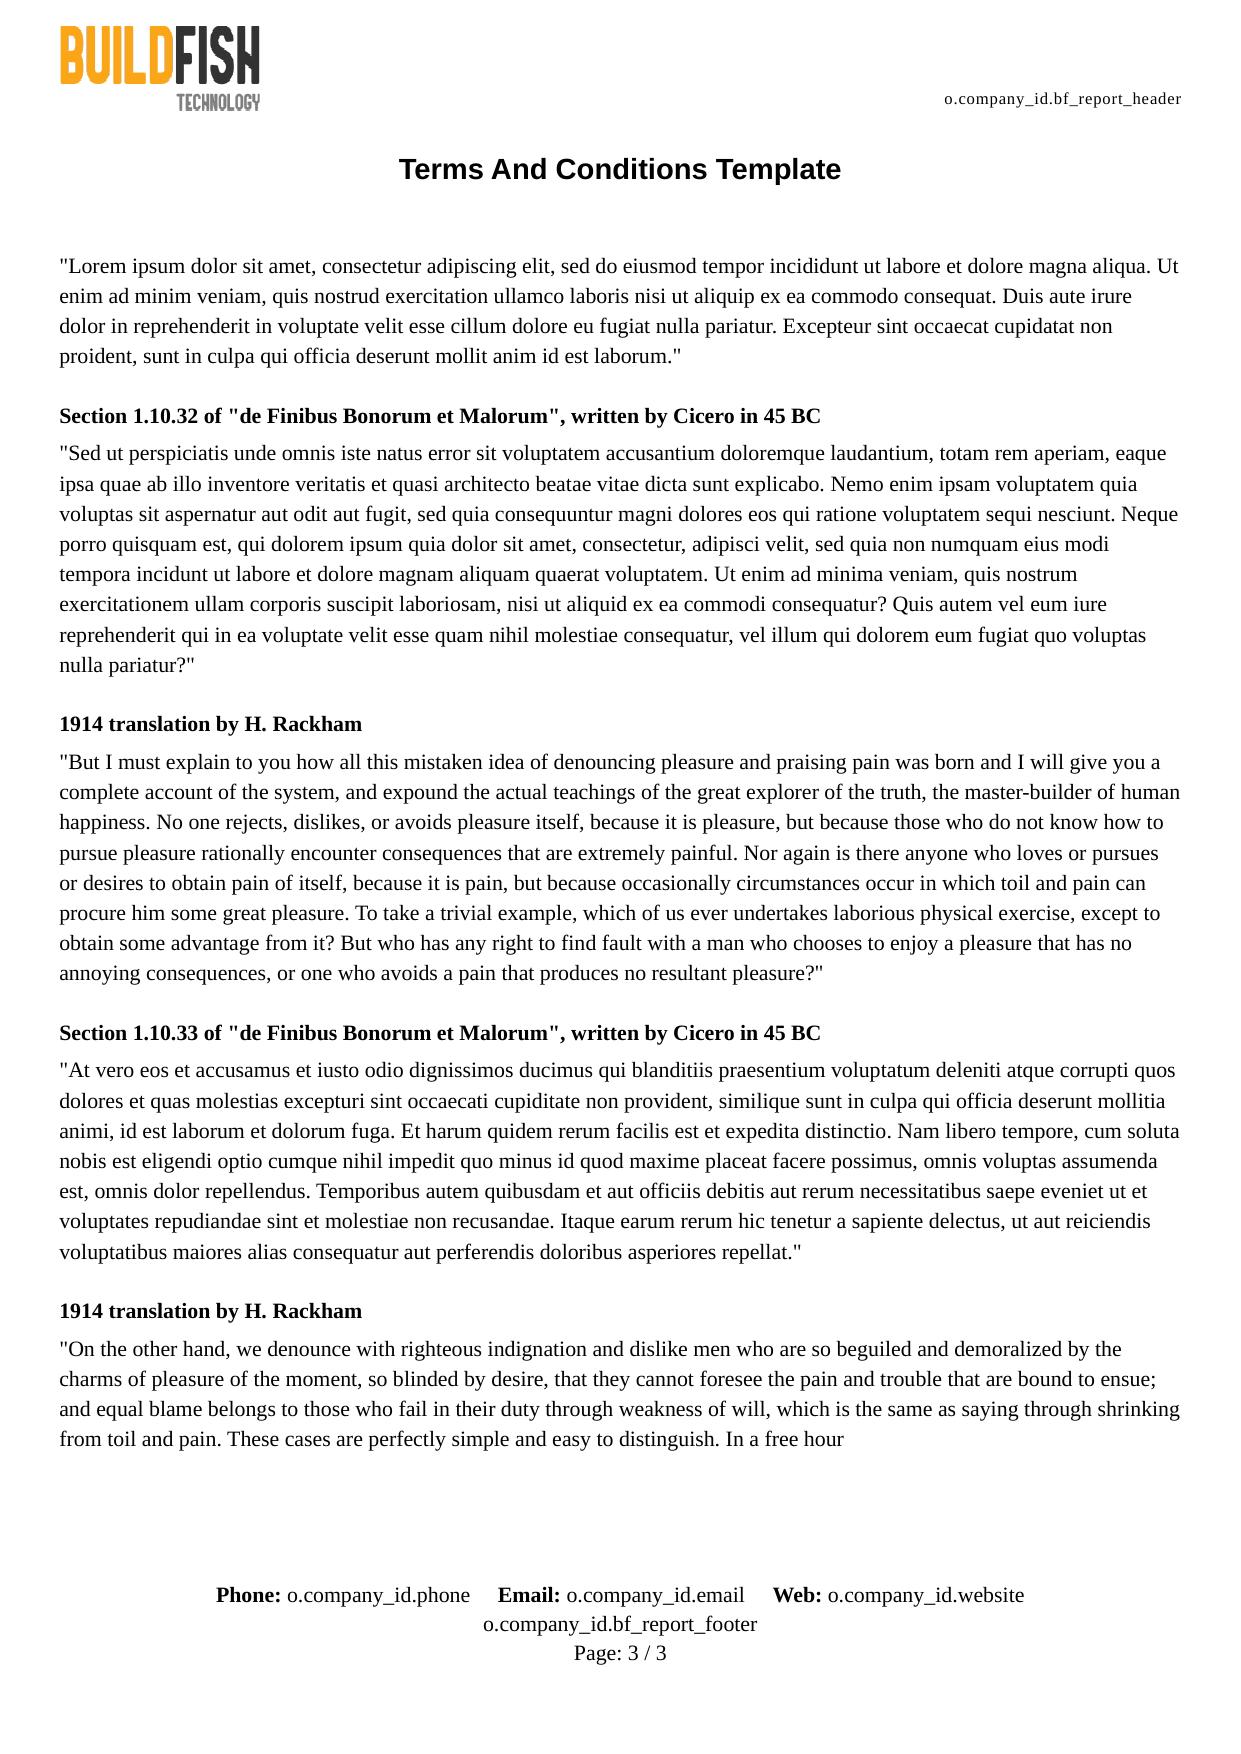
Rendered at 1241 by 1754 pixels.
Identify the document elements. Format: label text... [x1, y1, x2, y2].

subtitle Section 1.10.33 of "de Finibus Bonorum et Malorum", written by Cicero in 45 BC [59, 1020, 1181, 1045]
subtitle 1914 translation by H. Rackham [59, 711, 1181, 736]
subtitle Terms And Conditions Template [59, 152, 1181, 185]
subtitle 1914 translation by H. Rackham [59, 1298, 1181, 1323]
text "On the other hand, we denounce with righteous indignation and dislike men who are so beguiled and demoralized by the charms of pleasure of the moment, so blinded by desire, that they cannot foresee the pain and trouble that are bound to ensue; and equal blame belongs to those who fail in their duty through weakness of will, which is the same as saying through shrinking from toil and pain. These cases are perfectly simple and easy to distinguish. In a free hour [59, 1336, 1181, 1452]
text "Lorem ipsum dolor sit amet, consectetur adipiscing elit, sed do eiusmod tempor incididunt ut labore et dolore magna aliqua. Ut enim ad minim veniam, quis nostrud exercitation ullamco laboris nisi ut aliquip ex ea commodo consequat. Duis aute irure dolor in reprehenderit in voluptate velit esse cillum dolore eu fugiat nulla pariatur. Excepteur sint occaecat cupidatat non proident, sunt in culpa qui officia deserunt mollit anim id est laborum." [59, 253, 1181, 368]
text "At vero eos et accusamus et iusto odio dignissimos ducimus qui blanditiis praesentium voluptatum deleniti atque corrupti quos dolores et quas molestias excepturi sint occaecati cupiditate non provident, similique sunt in culpa qui officia deserunt mollitia animi, id est laborum et dolorum fuga. Et harum quidem rerum facilis est et expedita distinctio. Nam libero tempore, cum soluta nobis est eligendi optio cumque nihil impedit quo minus id quod maxime placeat facere possimus, omnis voluptas assumenda est, omnis dolor repellendus. Temporibus autem quibusdam et aut officiis debitis aut rerum necessitatibus saepe eveniet ut et voluptates repudiandae sint et molestiae non recusandae. Itaque earum rerum hic tenetur a sapiente delectus, ut aut reiciendis voluptatibus maiores alias consequatur aut perferendis doloribus asperiores repellat." [59, 1057, 1181, 1264]
text "Sed ut perspiciatis unde omnis iste natus error sit voluptatem accusantium doloremque laudantium, totam rem aperiam, eaque ipsa quae ab illo inventore veritatis et quasi architecto beatae vitae dicta sunt explicabo. Nemo enim ipsam voluptatem quia voluptas sit aspernatur aut odit aut fugit, sed quia consequuntur magni dolores eos qui ratione voluptatem sequi nesciunt. Neque porro quisquam est, qui dolorem ipsum quia dolor sit amet, consectetur, adipisci velit, sed quia non numquam eius modi tempora incidunt ut labore et dolore magnam aliquam quaerat voluptatem. Ut enim ad minima veniam, quis nostrum exercitationem ullam corporis suscipit laboriosam, nisi ut aliquid ex ea commodi consequatur? Quis autem vel eum iure reprehenderit qui in ea voluptate velit esse quam nihil molestiae consequatur, vel illum qui dolorem eum fugiat quo voluptas nulla pariatur?" [59, 440, 1181, 677]
subtitle Section 1.10.32 of "de Finibus Bonorum et Malorum", written by Cicero in 45 BC [59, 403, 1181, 428]
text "But I must explain to you how all this mistaken idea of denouncing pleasure and praising pain was born and I will give you a complete account of the system, and expound the actual teachings of the great explorer of the truth, the master-builder of human happiness. No one rejects, dislikes, or avoids pleasure itself, because it is pleasure, but because those who do not know how to pursue pleasure rationally encounter consequences that are extremely painful. Nor again is there anyone who loves or pursues or desires to obtain pain of itself, because it is pain, but because occasionally circumstances occur in which toil and pain can procure him some great pleasure. To take a trivial example, which of us ever undertakes laborious physical exercise, except to obtain some advantage from it? But who has any right to find fault with a man who chooses to enjoy a pleasure that has no annoying consequences, or one who avoids a pain that produces no resultant pleasure?" [59, 749, 1181, 986]
picture [60, 26, 260, 111]
